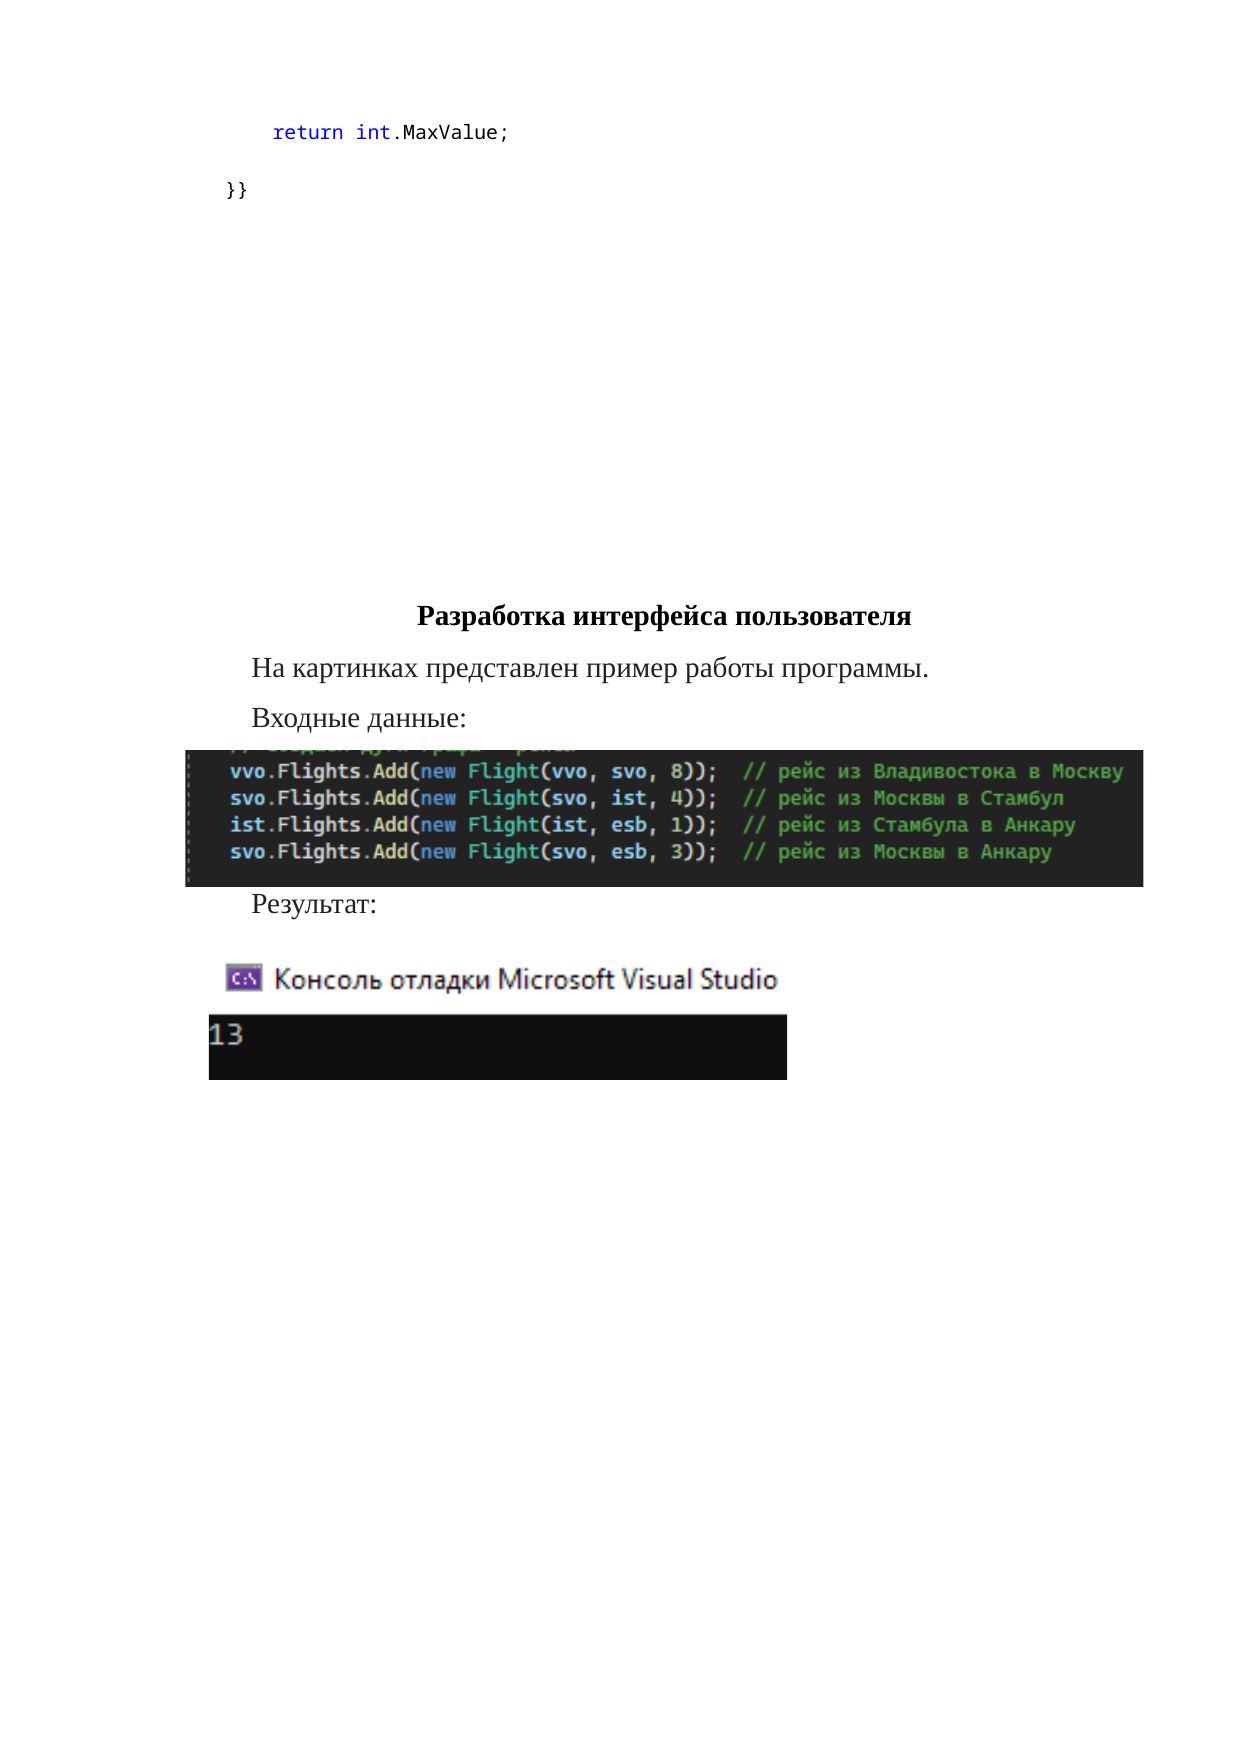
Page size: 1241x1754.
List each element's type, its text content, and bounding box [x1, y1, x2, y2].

text Результат: [177, 750, 1152, 920]
text return int.MaxValue; [177, 118, 1152, 145]
text }} [177, 175, 1152, 202]
text Входные данные: [177, 700, 1152, 734]
text Разработка интерфейса пользователя [177, 598, 1152, 631]
text На картинках представлен пример работы программы. [177, 650, 1152, 683]
picture [185, 750, 1144, 887]
picture [208, 948, 788, 1080]
